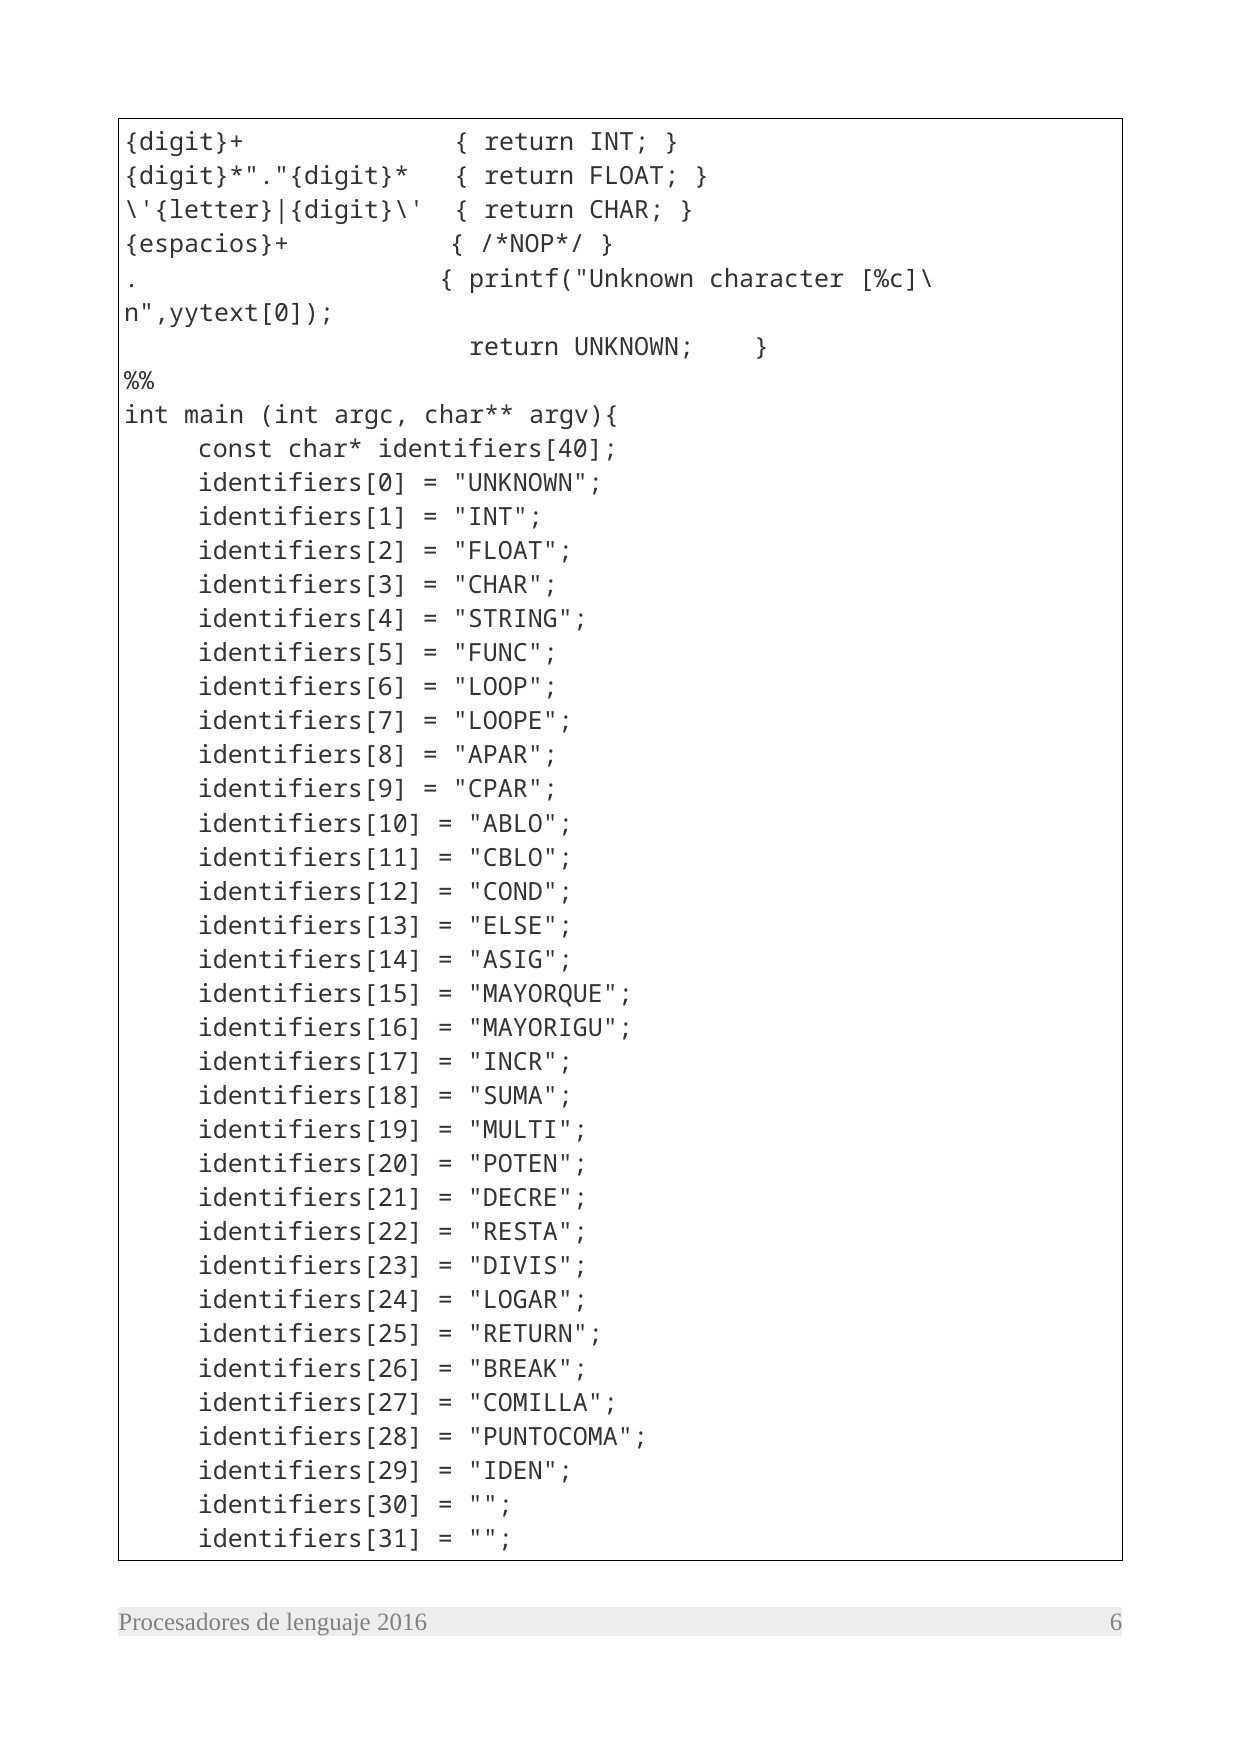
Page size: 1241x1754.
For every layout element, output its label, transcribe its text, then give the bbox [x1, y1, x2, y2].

table_header {digit}+ { return INT; } {digit}*"."{digit}* { return FLOAT; } \'{letter}|{digit}\' { return CHAR; } {espacios}+ { /*NOP*/ } . { printf("Unknown character [%c]\n",yytext[0]); return UNKNOWN; } %% int main (int argc, char** argv){ const char* identifiers[40]; identifiers[0] = "UNKNOWN"; identifiers[1] = "INT"; identifiers[2] = "FLOAT"; identifiers[3] = "CHAR"; identifiers[4] = "STRING"; identifiers[5] = "FUNC"; identifiers[6] = "LOOP"; identifiers[7] = "LOOPE"; identifiers[8] = "APAR"; identifiers[9] = "CPAR"; identifiers[10] = "ABLO"; identifiers[11] = "CBLO"; identifiers[12] = "COND"; identifiers[13] = "ELSE"; identifiers[14] = "ASIG"; identifiers[15] = "MAYORQUE"; identifiers[16] = "MAYORIGU"; identifiers[17] = "INCR"; identifiers[18] = "SUMA"; identifiers[19] = "MULTI"; identifiers[20] = "POTEN"; identifiers[21] = "DECRE"; identifiers[22] = "RESTA"; identifiers[23] = "DIVIS"; identifiers[24] = "LOGAR"; identifiers[25] = "RETURN"; identifiers[26] = "BREAK"; identifiers[27] = "COMILLA"; identifiers[28] = "PUNTOCOMA"; identifiers[29] = "IDEN"; identifiers[30] = ""; identifiers[31] = ""; [119, 119, 1122, 1560]
